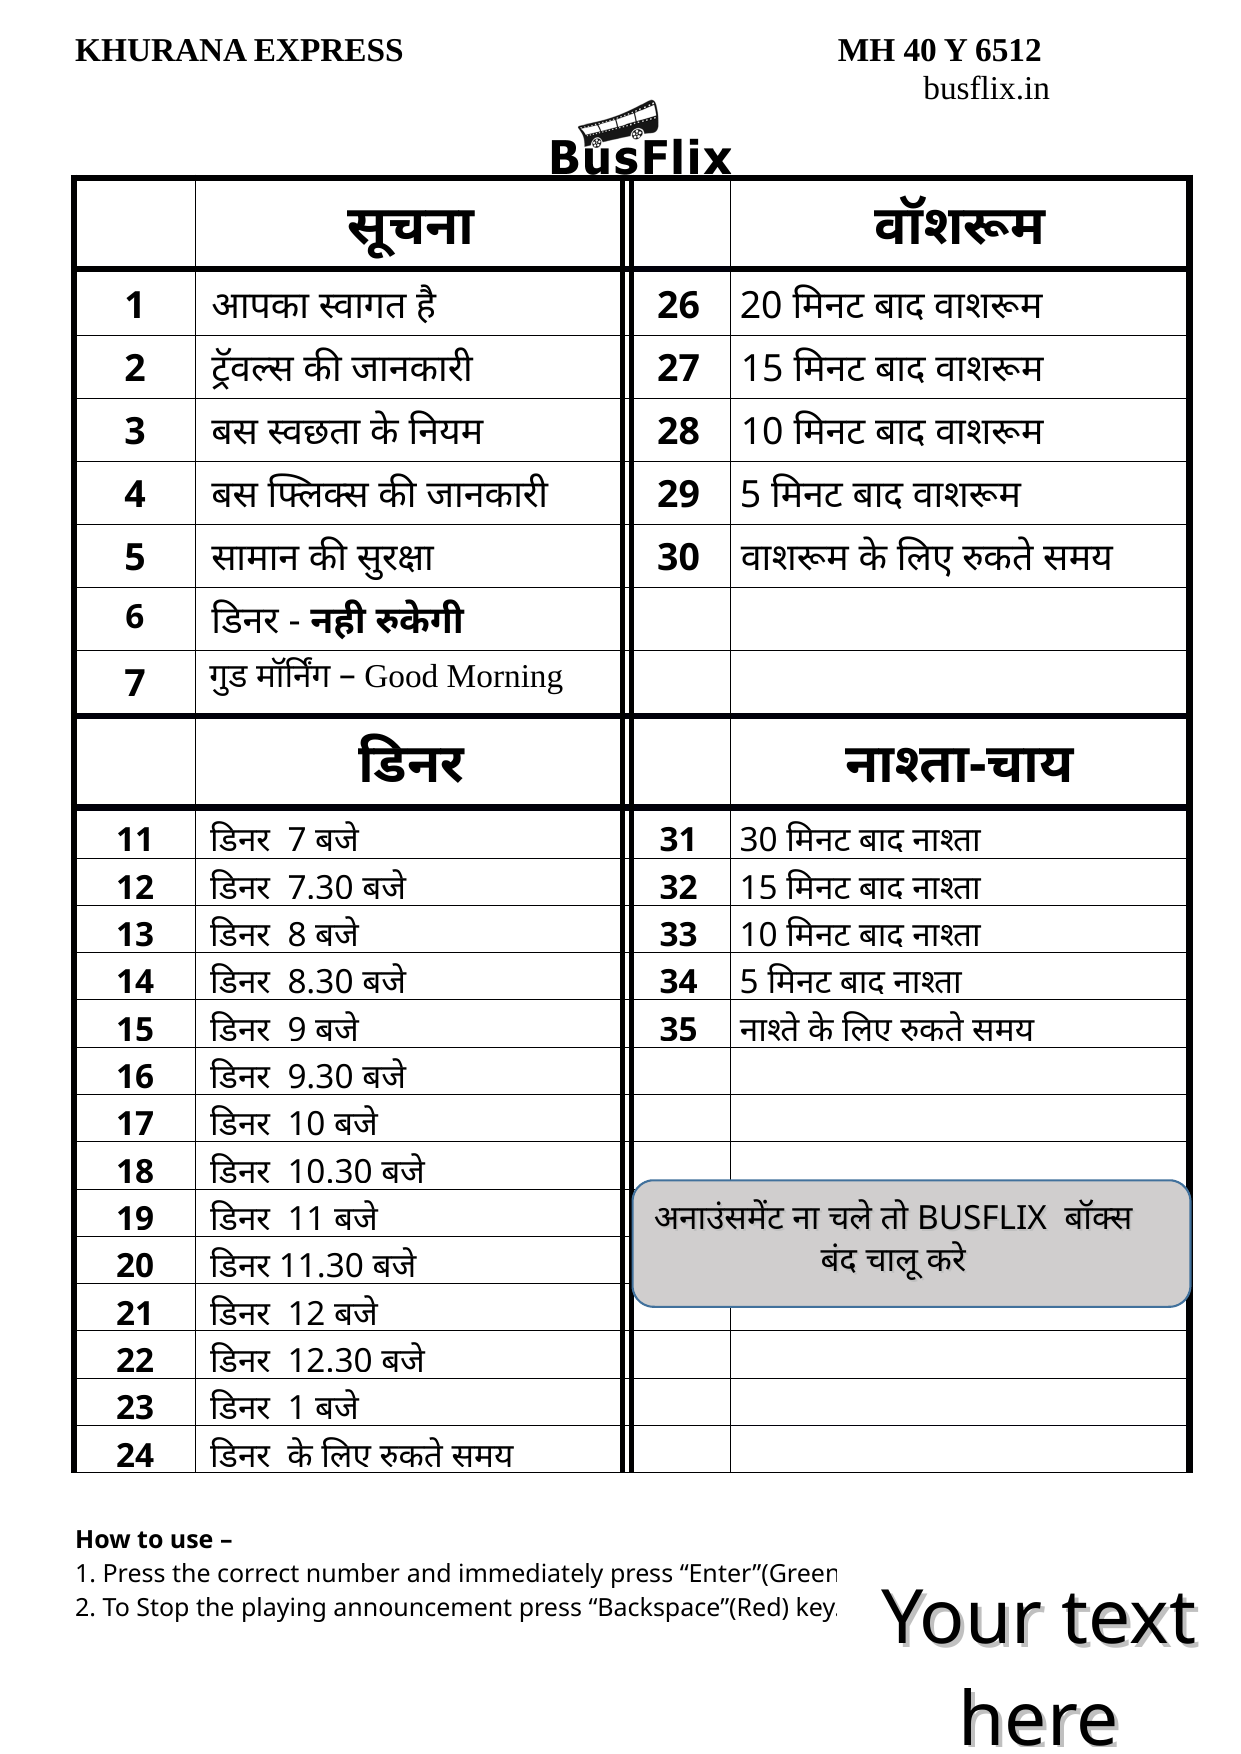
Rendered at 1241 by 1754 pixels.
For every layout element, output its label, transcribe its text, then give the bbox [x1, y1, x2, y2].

table_cell [634, 1048, 730, 1094]
table_cell 21 [77, 1284, 195, 1330]
table_cell 22 [77, 1331, 195, 1378]
table_cell नाश्ता-चाय [731, 719, 1186, 804]
table_cell 26 [634, 272, 730, 335]
table_cell 30 मिनट बाद नाश्ता [731, 811, 1186, 857]
table_cell [731, 588, 1186, 650]
table_cell 23 [77, 1379, 195, 1425]
table_cell डिनर 11.30 बजे [196, 1237, 620, 1283]
table_cell 5 मिनट बाद वाशरूम [731, 462, 1186, 524]
table_cell 3 [77, 399, 195, 461]
table_cell 35 [634, 1000, 730, 1047]
table_cell डिनर 7.30 बजे [196, 859, 620, 905]
table_cell 19 [77, 1190, 195, 1236]
table_cell 5 [77, 525, 195, 587]
table_cell 34 [634, 953, 730, 999]
table_cell 20 [77, 1237, 195, 1283]
table_cell 29 [634, 462, 730, 524]
table_cell [634, 1095, 730, 1141]
table_cell [731, 1331, 1186, 1378]
table_cell 24 [77, 1426, 195, 1472]
table_cell डिनर के लिए रुकते समय [196, 1426, 620, 1472]
table_cell 5 मिनट बाद नाश्ता [731, 953, 1186, 999]
table_cell डिनर 9 बजे [196, 1000, 620, 1047]
table_cell [634, 1379, 730, 1425]
table_cell डिनर 9.30 बजे [196, 1048, 620, 1094]
table_cell [634, 1298, 730, 1330]
table_cell 32 [634, 859, 730, 905]
table_cell [731, 1302, 1186, 1330]
table_header [77, 181, 195, 266]
table_cell 28 [634, 399, 730, 461]
table_cell डिनर 7 बजे [196, 811, 620, 857]
table_header [634, 181, 730, 266]
table_cell 10 मिनट बाद वाशरूम [731, 399, 1186, 461]
table_cell बस फ्लिक्स की जानकारी [196, 462, 620, 524]
table_cell 13 [77, 906, 195, 952]
table_cell [634, 588, 730, 650]
table_cell 12 [77, 859, 195, 905]
table_cell [634, 719, 730, 804]
table_cell [731, 1095, 1186, 1141]
table_cell 30 [634, 525, 730, 587]
table_cell [731, 1142, 1186, 1185]
text 2. To Stop the playing announcement press “Backspace”(Red) key. [75, 1590, 837, 1624]
table_cell आपका स्वागत है [196, 272, 620, 335]
table_cell 4 [77, 462, 195, 524]
table_cell 7 [77, 651, 195, 713]
table_cell डिनर 10.30 बजे [196, 1142, 620, 1188]
table_cell डिनर 12.30 बजे [196, 1331, 620, 1378]
table_cell [634, 1331, 730, 1378]
table_cell 15 मिनट बाद नाश्ता [731, 859, 1186, 905]
table_cell [731, 1379, 1186, 1425]
table_header सूचना [196, 181, 620, 266]
table_cell 10 मिनट बाद नाश्ता [731, 906, 1186, 952]
table_cell 11 [77, 811, 195, 857]
table_cell डिनर 11 बजे [196, 1190, 620, 1236]
table_cell 2 [77, 336, 195, 398]
table_cell डिनर 8 बजे [196, 906, 620, 952]
table_cell डिनर 1 बजे [196, 1379, 620, 1425]
table_cell [731, 651, 1186, 713]
table_cell डिनर 10 बजे [196, 1095, 620, 1141]
table_cell 15 मिनट बाद वाशरूम [731, 336, 1186, 398]
table_cell सामान की सुरक्षा [196, 525, 620, 587]
table_cell 33 [634, 906, 730, 952]
table_cell [731, 1426, 1186, 1472]
table_cell 1 [77, 272, 195, 335]
table_cell 31 [634, 811, 730, 857]
table_cell बस स्वछता के नियम [196, 399, 620, 461]
table_cell 17 [77, 1095, 195, 1141]
table_cell डिनर [196, 719, 620, 804]
table_cell 15 [77, 1000, 195, 1047]
table_cell 14 [77, 953, 195, 999]
table_cell 6 [77, 588, 195, 650]
table_header वॉशरूम [731, 181, 1186, 266]
table_cell वाशरूम के लिए रुकते समय [731, 525, 1186, 587]
table_cell 18 [77, 1142, 195, 1188]
table_cell ट्रॅवल्स की जानकारी [196, 336, 620, 398]
table_cell गुड मॉर्निंग – Good Morning [196, 651, 620, 713]
table_cell डिनर 8.30 बजे [196, 953, 620, 999]
table_cell डिनर - नही रुकेगी [196, 588, 620, 650]
table_cell [731, 1048, 1186, 1094]
table_cell [634, 651, 730, 713]
table_cell नाश्ते के लिए रुकते समय [731, 1000, 1186, 1047]
table_cell 27 [634, 336, 730, 398]
table_cell 16 [77, 1048, 195, 1094]
table_cell [634, 1426, 730, 1472]
table_cell 20 मिनट बाद वाशरूम [731, 272, 1186, 335]
text 1. Press the correct number and immediately press “Enter”(Green) key on the keypad. [75, 1556, 837, 1590]
text How to use – [75, 1522, 1165, 1556]
table_cell [77, 719, 195, 804]
table_cell [634, 1142, 730, 1188]
table_cell डिनर 12 बजे [196, 1284, 620, 1330]
table_cell [837, 1556, 1240, 1754]
